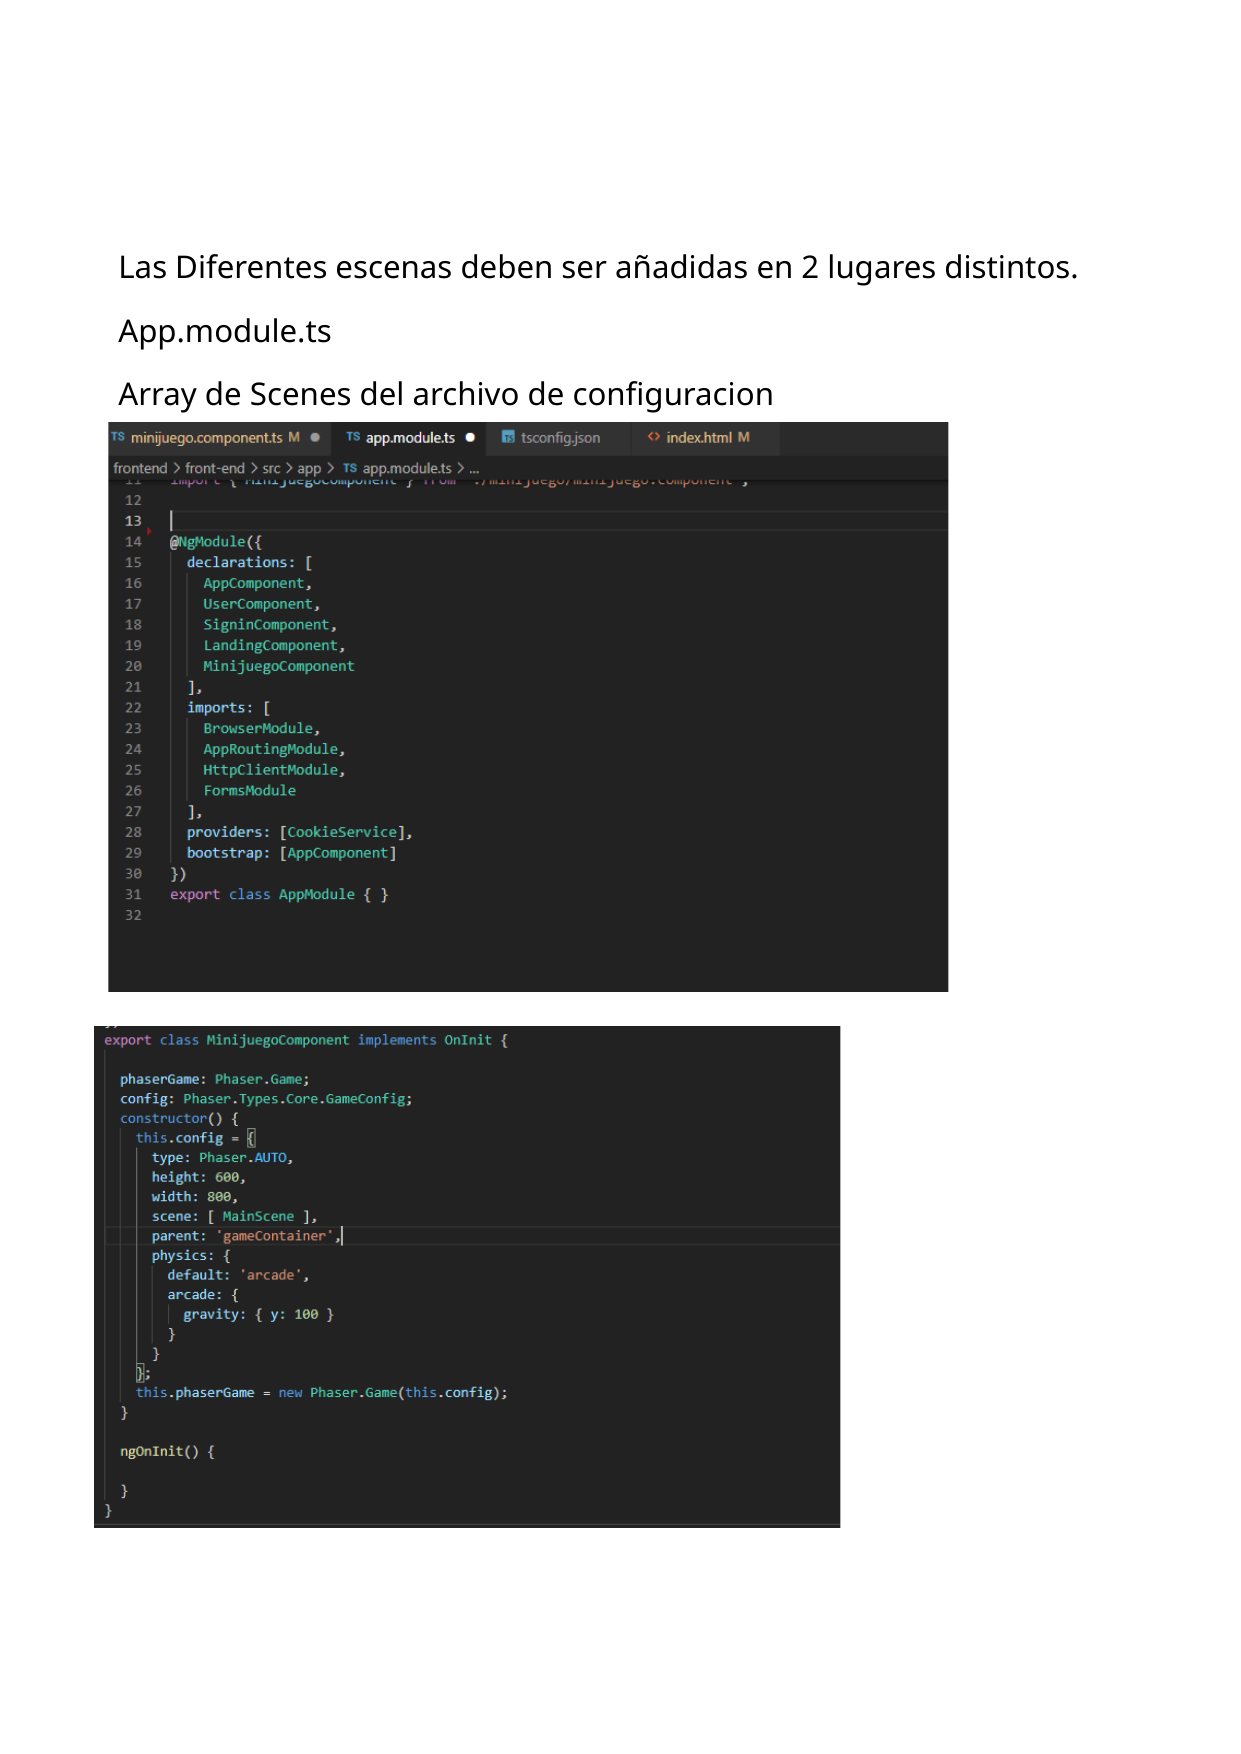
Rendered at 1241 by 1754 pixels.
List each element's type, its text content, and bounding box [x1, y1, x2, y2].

text [118, 436, 1122, 1592]
text Array de Scenes del archivo de configuracion [118, 372, 1122, 415]
picture [94, 1026, 841, 1528]
text Las Diferentes escenas deben ser añadidas en 2 lugares distintos. [118, 245, 1122, 288]
picture [108, 422, 949, 992]
text App.module.ts [118, 309, 1122, 351]
